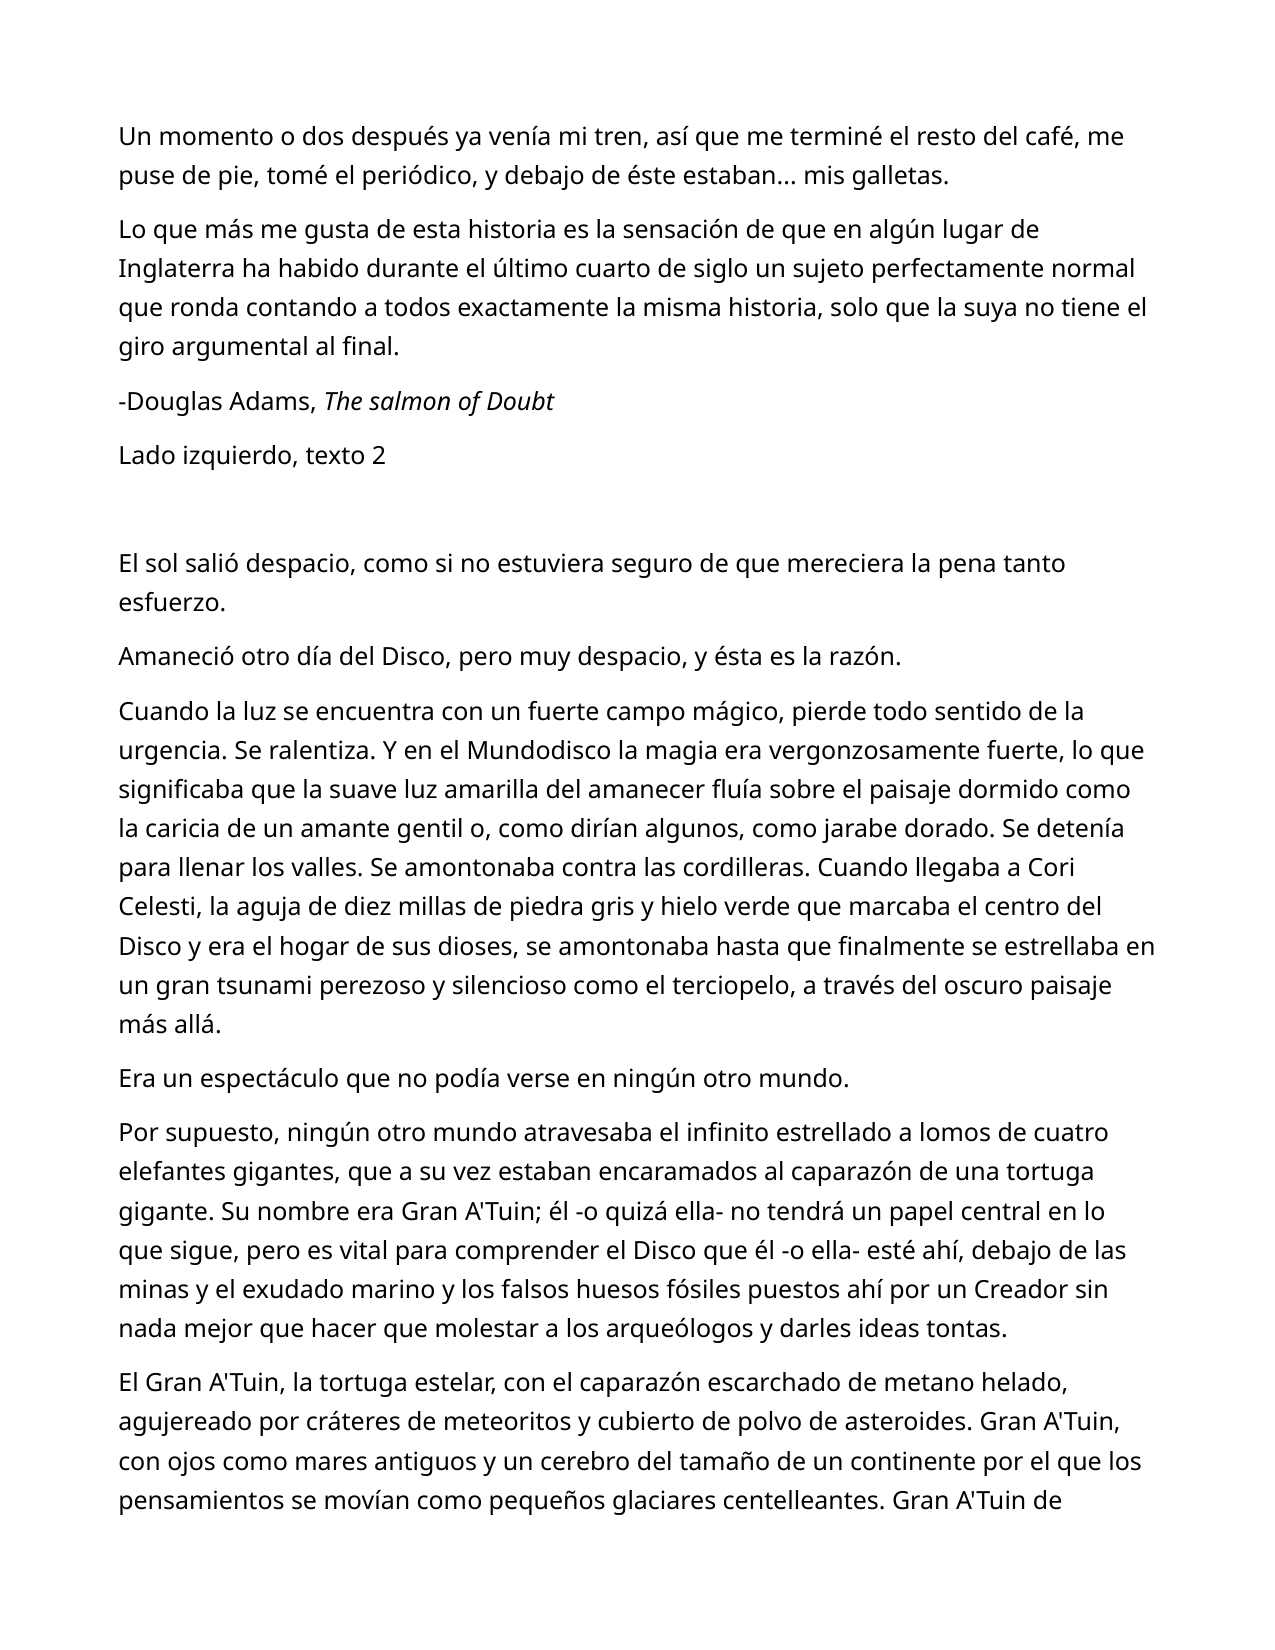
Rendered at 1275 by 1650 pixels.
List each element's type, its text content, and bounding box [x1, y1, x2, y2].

text Por supuesto, ningún otro mundo atravesaba el infinito estrellado a lomos de cuatro elefantes gigantes, que a su vez estaban encaramados al caparazón de una tortuga gigante. Su nombre era Gran A'Tuin; él -o quizá ella- no tendrá un papel central en lo que sigue, pero es vital para comprender el Disco que él -o ella- esté ahí, debajo de las minas y el exudado marino y los falsos huesos fósiles puestos ahí por un Creador sin nada mejor que hacer que molestar a los arqueólogos y darles ideas tontas. [118, 1115, 1157, 1345]
text Lo que más me gusta de esta historia es la sensación de que en algún lugar de Inglaterra ha habido durante el último cuarto de siglo un sujeto perfectamente normal que ronda contando a todos exactamente la misma historia, solo que la suya no tiene el giro argumental al final. [118, 211, 1157, 363]
text El Gran A'Tuin, la tortuga estelar, con el caparazón escarchado de metano helado, agujereado por cráteres de meteoritos y cubierto de polvo de asteroides. Gran A'Tuin, con ojos como mares antiguos y un cerebro del tamaño de un continente por el que los pensamientos se movían como pequeños glaciares centelleantes. Gran A'Tuin de [118, 1365, 1157, 1516]
text Lado izquierdo, texto 2 [118, 437, 1157, 471]
text Un momento o dos después ya venía mi tren, así que me terminé el resto del café, me puse de pie, tomé el periódico, y debajo de éste estaban... mis galletas. [118, 118, 1157, 191]
text El sol salió despacio, como si no estuviera seguro de que mereciera la pena tanto esfuerzo. [118, 546, 1157, 619]
text Era un espectáculo que no podía verse en ningún otro mundo. [118, 1061, 1157, 1095]
text Cuando la luz se encuentra con un fuerte campo mágico, pierde todo sentido de la urgencia. Se ralentiza. Y en el Mundodisco la magia era vergonzosamente fuerte, lo que significaba que la suave luz amarilla del amanecer fluía sobre el paisaje dormido como la caricia de un amante gentil o, como dirían algunos, como jarabe dorado. Se detenía para llenar los valles. Se amontonaba contra las cordilleras. Cuando llegaba a Cori Celesti, la aguja de diez millas de piedra gris y hielo verde que marcaba el centro del Disco y era el hogar de sus dioses, se amontonaba hasta que finalmente se estrellaba en un gran tsunami perezoso y silencioso como el terciopelo, a través del oscuro paisaje más allá. [118, 693, 1157, 1041]
text -Douglas Adams, The salmon of Doubt [118, 383, 1157, 417]
text Amaneció otro día del Disco, pero muy despacio, y ésta es la razón. [118, 639, 1157, 673]
